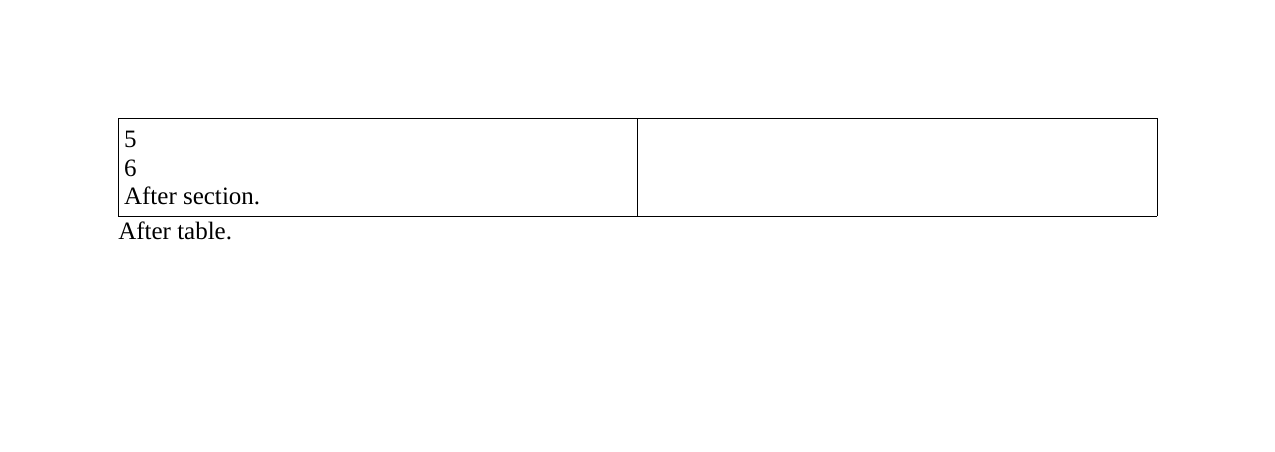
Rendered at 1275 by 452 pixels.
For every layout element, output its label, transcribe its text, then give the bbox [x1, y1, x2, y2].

text After table. [118, 217, 1157, 245]
table_header 5 6 After section. [119, 119, 637, 216]
table_header [638, 119, 1157, 216]
